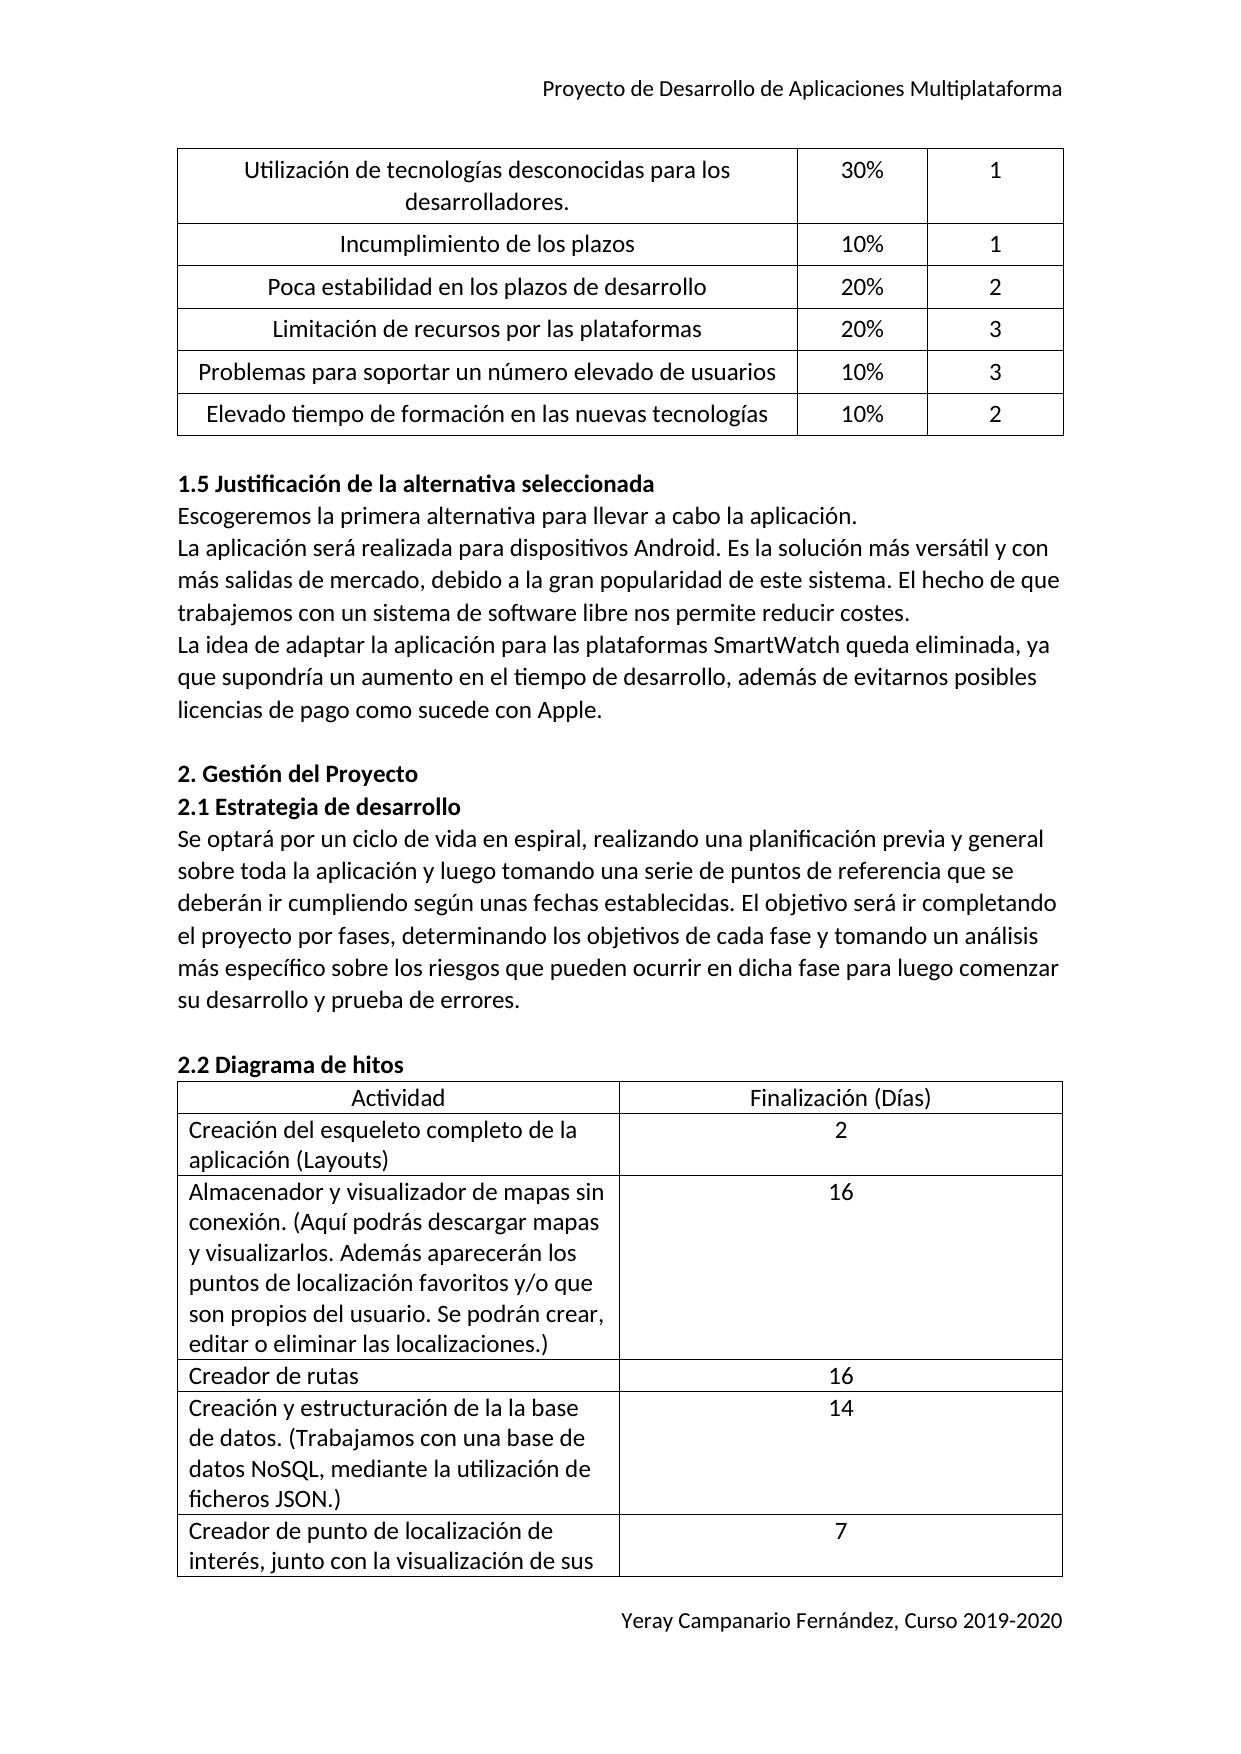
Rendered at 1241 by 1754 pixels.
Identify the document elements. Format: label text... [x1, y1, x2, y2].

table_header Finalización (Días) [620, 1082, 1062, 1113]
text 2.2 Diagrama de hitos [177, 1049, 1063, 1079]
table_cell 2 [928, 266, 1063, 307]
table_cell Incumplimiento de los plazos [178, 224, 797, 265]
table_cell 14 [620, 1392, 1062, 1514]
table_cell Almacenador y visualizador de mapas sin conexión. (Aquí podrás descargar mapas y visualizarlos. Además aparecerán los puntos de localización favoritos y/o que son propios del usuario. Se podrán crear, editar o eliminar las localizaciones.) [178, 1176, 619, 1359]
table_cell 2 [928, 394, 1063, 435]
table_cell 2 [620, 1114, 1062, 1175]
table_cell 3 [928, 309, 1063, 350]
table_cell 10% [798, 394, 927, 435]
table_cell Poca estabilidad en los plazos de desarrollo [178, 266, 797, 307]
table_cell Creador de rutas [178, 1360, 619, 1391]
table_cell Limitación de recursos por las plataformas [178, 309, 797, 350]
table_cell Utilización de tecnologías desconocidas para los desarrolladores. [178, 149, 797, 222]
table_cell 20% [798, 266, 927, 307]
table_cell 16 [620, 1176, 1062, 1359]
text 2. Gestión del Proyecto [177, 758, 1063, 789]
table_cell 1 [928, 224, 1063, 265]
text La idea de adaptar la aplicación para las plataformas SmartWatch queda eliminada, ya que supondría un aumento en el tiempo de desarrollo, además de evitarnos posibles licencias de pago como sucede con Apple. [177, 629, 1063, 724]
table_cell 10% [798, 351, 927, 392]
table_cell 20% [798, 309, 927, 350]
table_cell Problemas para soportar un número elevado de usuarios [178, 351, 797, 392]
table_cell Creador de punto de localización de interés, junto con la visualización de sus [178, 1515, 619, 1576]
table_cell 16 [620, 1360, 1062, 1391]
text 2.1 Estrategia de desarrollo [177, 791, 1063, 821]
table_header Actividad [178, 1082, 619, 1113]
table_cell 3 [928, 351, 1063, 392]
table_cell 7 [620, 1515, 1062, 1576]
text Escogeremos la primera alternativa para llevar a cabo la aplicación. [177, 500, 1063, 531]
table_cell Creación del esqueleto completo de la aplicación (Layouts) [178, 1114, 619, 1175]
table_cell Creación y estructuración de la la base de datos. (Trabajamos con una base de datos NoSQL, mediante la utilización de ficheros JSON.) [178, 1392, 619, 1514]
text 1.5 Justificación de la alternativa seleccionada [177, 468, 1063, 498]
table_cell 1 [928, 149, 1063, 222]
text La aplicación será realizada para dispositivos Android. Es la solución más versátil y con más salidas de mercado, debido a la gran popularidad de este sistema. El hecho de que trabajemos con un sistema de software libre nos permite reducir costes. [177, 532, 1063, 627]
table_cell 30% [798, 149, 927, 222]
text Se optará por un ciclo de vida en espiral, realizando una planificación previa y general sobre toda la aplicación y luego tomando una serie de puntos de referencia que se deberán ir cumpliendo según unas fechas establecidas. El objetivo será ir completando el proyecto por fases, determinando los objetivos de cada fase y tomando un análisis más específico sobre los riesgos que pueden ocurrir en dicha fase para luego comenzar su desarrollo y prueba de errores. [177, 823, 1063, 1015]
table_cell 10% [798, 224, 927, 265]
table_cell Elevado tiempo de formación en las nuevas tecnologías [178, 394, 797, 435]
